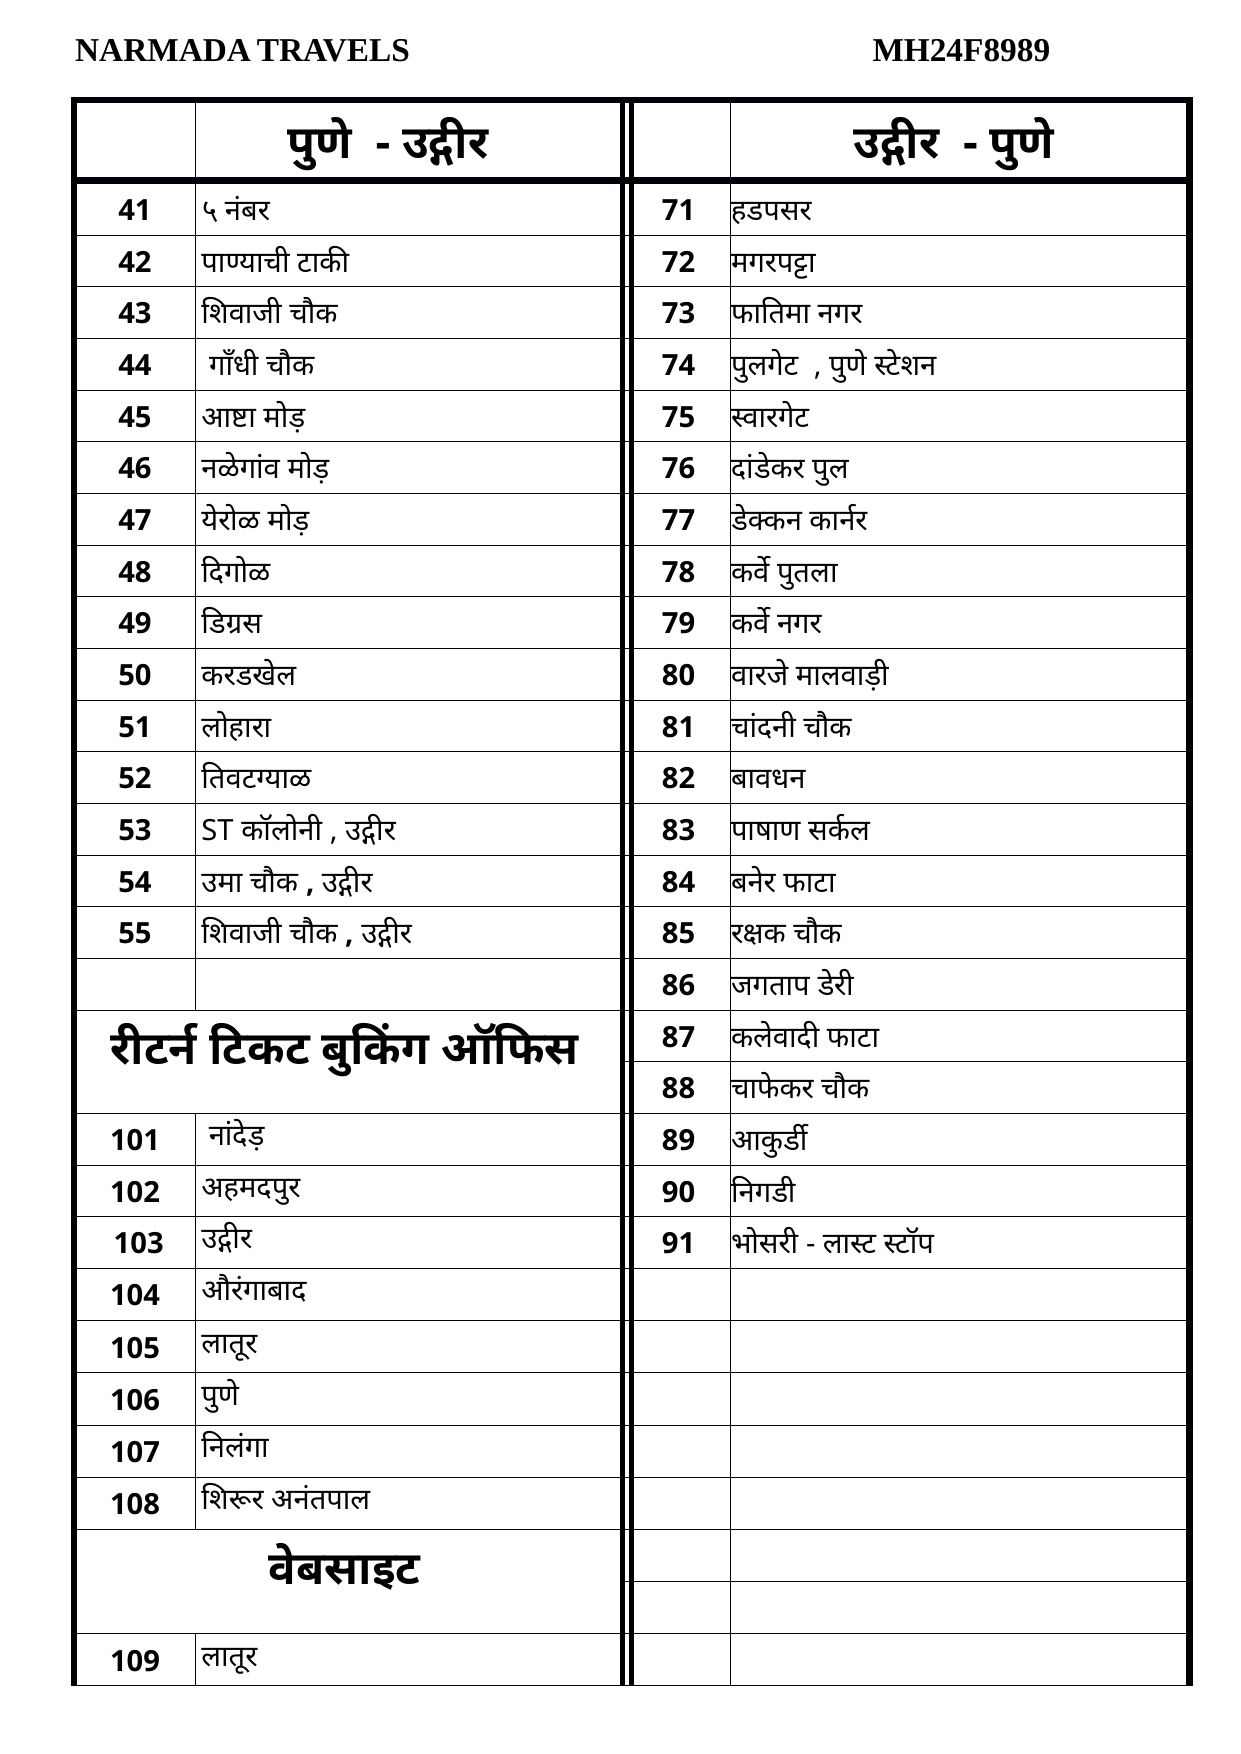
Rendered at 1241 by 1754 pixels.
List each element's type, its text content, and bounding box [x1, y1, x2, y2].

table_cell 74 [634, 339, 730, 389]
table_cell 88 [634, 1062, 730, 1113]
table_cell [731, 1634, 1186, 1685]
table_cell पाण्याची टाकी [196, 236, 620, 286]
table_cell गाँधी चौक [196, 339, 620, 389]
table_cell चांदनी चौक [731, 701, 1186, 751]
table_cell [731, 1426, 1186, 1477]
table_cell 104 [77, 1269, 195, 1320]
table_cell 86 [634, 959, 730, 1009]
table_cell [634, 1426, 730, 1477]
table_cell कर्वे पुतला [731, 546, 1186, 596]
table_cell ST कॉलोनी , उद्गीर [196, 804, 620, 854]
table_cell 50 [77, 649, 195, 699]
table_cell 43 [77, 287, 195, 338]
table_cell निलंगा [196, 1426, 620, 1477]
table_cell 78 [634, 546, 730, 596]
table_cell [731, 1321, 1186, 1372]
table_cell [634, 1530, 730, 1581]
table_cell 71 [634, 184, 730, 234]
table_cell आष्टा मोड़ [196, 391, 620, 441]
table_cell जगताप डेरी [731, 959, 1186, 1009]
table_cell [731, 1269, 1186, 1320]
table_header [77, 103, 195, 177]
table_cell [196, 959, 620, 1009]
table_cell भोसरी - लास्ट स्टॉप [731, 1217, 1186, 1268]
table_cell [634, 1582, 730, 1633]
table_cell कलेवादी फाटा [731, 1011, 1186, 1061]
table_cell [731, 1478, 1186, 1529]
table_cell दांडेकर पुल [731, 442, 1186, 493]
table_cell 89 [634, 1114, 730, 1164]
table_cell 48 [77, 546, 195, 596]
table_cell 75 [634, 391, 730, 441]
table_cell लोहारा [196, 701, 620, 751]
table_cell 72 [634, 236, 730, 286]
table_cell 103 [77, 1217, 195, 1268]
table_cell 44 [77, 339, 195, 389]
table_cell 52 [77, 752, 195, 803]
table_cell [731, 1373, 1186, 1424]
table_cell 42 [77, 236, 195, 286]
table_cell बावधन [731, 752, 1186, 803]
table_cell 90 [634, 1166, 730, 1216]
table_cell 51 [77, 701, 195, 751]
table_cell 108 [77, 1478, 195, 1529]
table_cell [77, 959, 195, 1009]
table_cell उद्गीर [196, 1217, 620, 1268]
table_cell 45 [77, 391, 195, 441]
table_cell 107 [77, 1426, 195, 1477]
table_cell 109 [77, 1634, 195, 1685]
table_cell 105 [77, 1321, 195, 1372]
table_cell 79 [634, 597, 730, 648]
table_cell 85 [634, 907, 730, 958]
table_cell 49 [77, 597, 195, 648]
table_cell स्वारगेट [731, 391, 1186, 441]
table_cell 53 [77, 804, 195, 854]
table_cell 81 [634, 701, 730, 751]
table_cell कर्वे नगर [731, 597, 1186, 648]
table_cell [731, 1530, 1186, 1581]
table_cell 101 [77, 1114, 195, 1164]
table_cell पुणे [196, 1373, 620, 1424]
table_cell [634, 1373, 730, 1424]
table_header पुणे - उद्गीर [196, 103, 620, 177]
table_cell निगडी [731, 1166, 1186, 1216]
table_cell [634, 1478, 730, 1529]
table_cell [634, 1321, 730, 1372]
table_cell 106 [77, 1373, 195, 1424]
table_cell [634, 1269, 730, 1320]
table_cell 54 [77, 856, 195, 906]
table_header उद्गीर - पुणे [731, 103, 1186, 177]
table_cell 102 [77, 1166, 195, 1216]
table_cell 47 [77, 494, 195, 544]
table_cell येरोळ मोड़ [196, 494, 620, 544]
table_cell पाषाण सर्कल [731, 804, 1186, 854]
table_cell वेबसाइट [77, 1530, 620, 1633]
table_cell चाफेकर चौक [731, 1062, 1186, 1113]
table_cell [731, 1582, 1186, 1633]
table_cell अहमदपुर [196, 1166, 620, 1216]
table_cell लातूर [196, 1634, 620, 1685]
table_cell नळेगांव मोड़ [196, 442, 620, 493]
table_cell मगरपट्टा [731, 236, 1186, 286]
table_cell 91 [634, 1217, 730, 1268]
table_cell रक्षक चौक [731, 907, 1186, 958]
table_cell रीटर्न टिकट बुकिंग ऑफिस [77, 1011, 620, 1113]
table_cell औरंगाबाद [196, 1269, 620, 1320]
table_cell लातूर [196, 1321, 620, 1372]
table_cell फातिमा नगर [731, 287, 1186, 338]
table_cell 77 [634, 494, 730, 544]
table_header [634, 103, 730, 177]
table_cell वारजे मालवाड़ी [731, 649, 1186, 699]
table_cell तिवटग्याळ [196, 752, 620, 803]
table_cell डिग्रस [196, 597, 620, 648]
table_cell 41 [77, 184, 195, 234]
table_cell शिरूर अनंतपाल [196, 1478, 620, 1529]
table_cell शिवाजी चौक [196, 287, 620, 338]
table_cell [634, 1634, 730, 1685]
table_cell 76 [634, 442, 730, 493]
table_cell 87 [634, 1011, 730, 1061]
table_cell डेक्कन कार्नर [731, 494, 1186, 544]
table_cell हडपसर [731, 184, 1186, 234]
table_cell उमा चौक , उद्गीर [196, 856, 620, 906]
table_cell आकुर्डी [731, 1114, 1186, 1164]
table_cell 55 [77, 907, 195, 958]
table_cell 46 [77, 442, 195, 493]
table_cell शिवाजी चौक , उद्गीर [196, 907, 620, 958]
table_cell 73 [634, 287, 730, 338]
table_cell 82 [634, 752, 730, 803]
table_cell नांदेड़ [196, 1114, 620, 1164]
table_cell करडखेल [196, 649, 620, 699]
table_cell 80 [634, 649, 730, 699]
table_cell पुलगेट , पुणे स्टेशन [731, 339, 1186, 389]
table_cell दिगोळ [196, 546, 620, 596]
table_cell 84 [634, 856, 730, 906]
table_cell ५ नंबर [196, 184, 620, 234]
table_cell 83 [634, 804, 730, 854]
table_cell बनेर फाटा [731, 856, 1186, 906]
